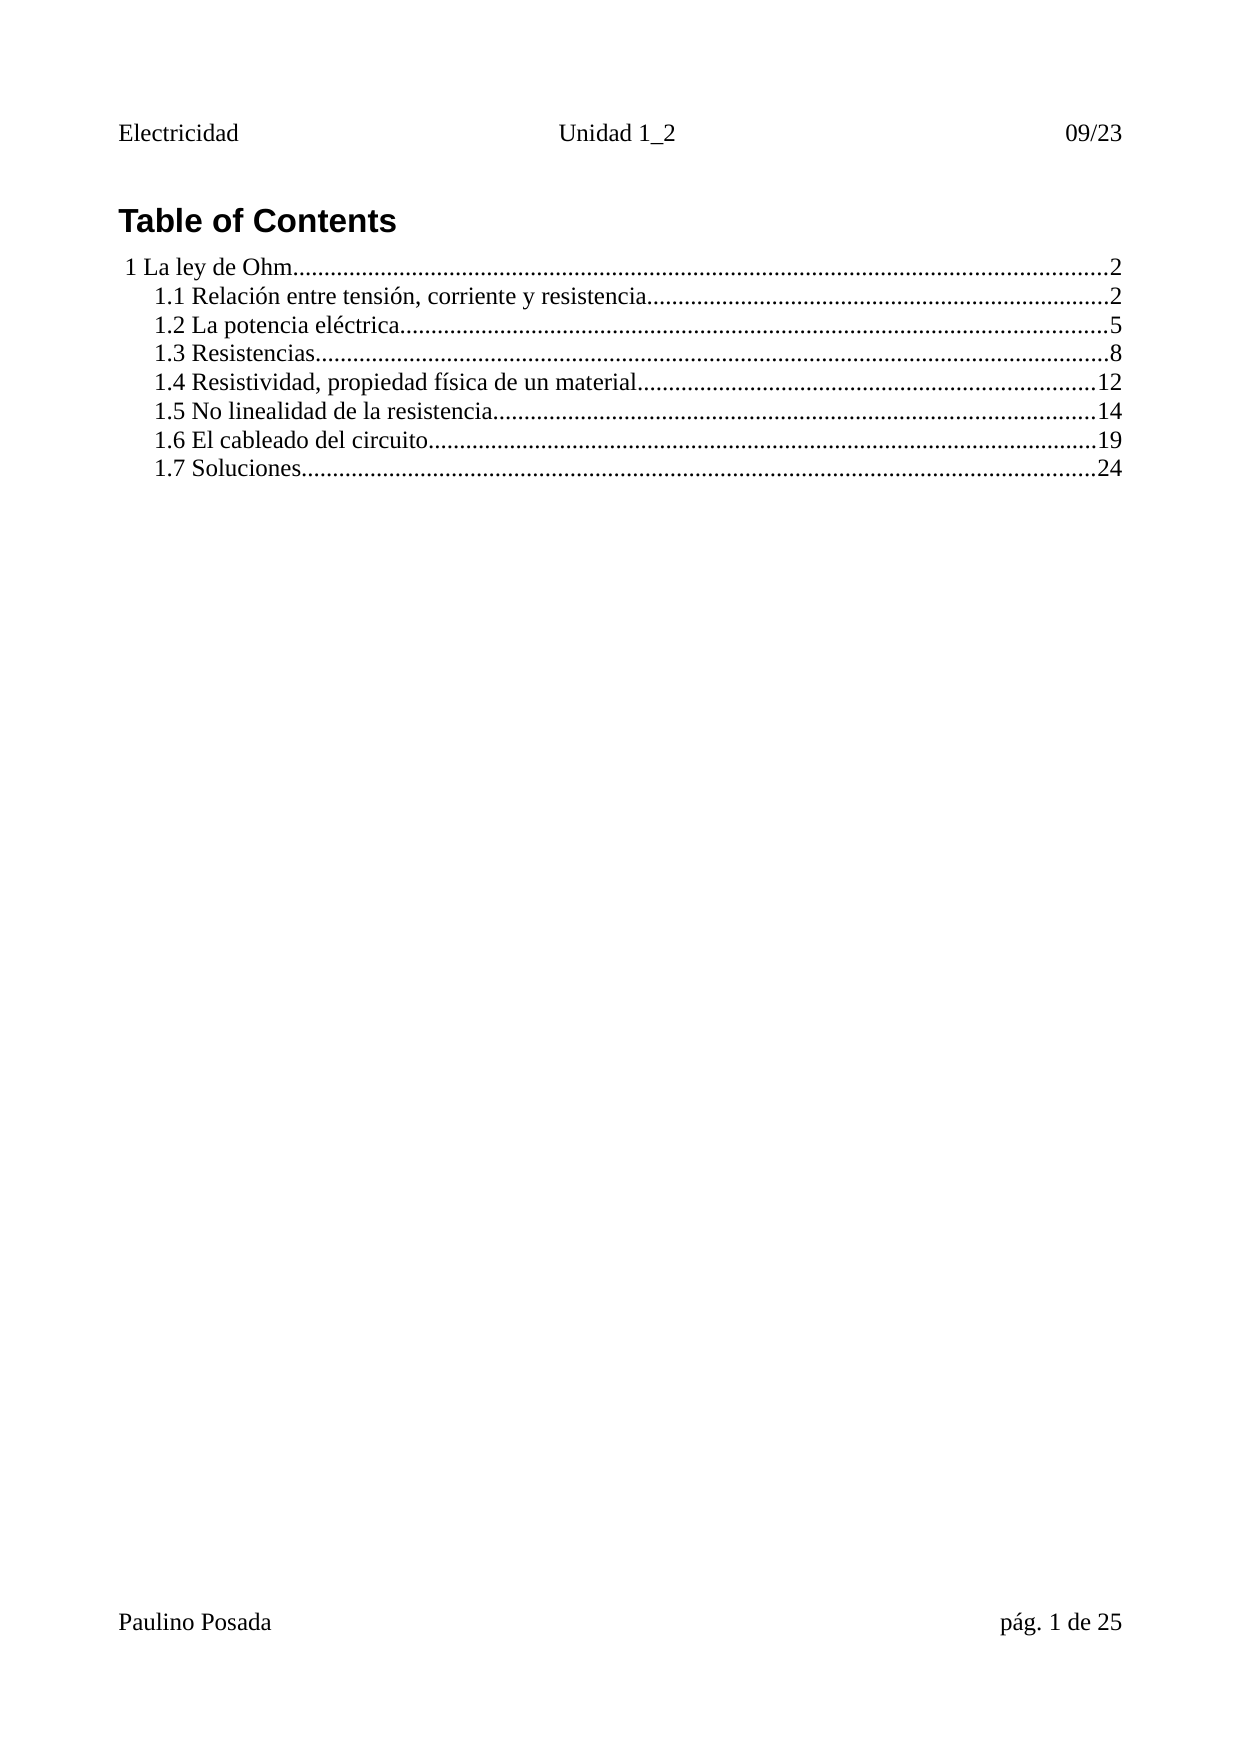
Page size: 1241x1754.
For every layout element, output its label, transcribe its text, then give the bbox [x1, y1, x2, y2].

text 1.3 Resistencias 8 [148, 338, 1122, 367]
text 1.1 Relación entre tensión, corriente y resistencia 2 [148, 281, 1122, 310]
text 1.4 Resistividad, propiedad física de un material 12 [148, 367, 1122, 396]
text 1.5 No linealidad de la resistencia 14 [148, 396, 1122, 425]
text 1.7 Soluciones 24 [148, 453, 1122, 482]
text 1 La ley de Ohm 2 [118, 252, 1122, 281]
text 1.6 El cableado del circuito 19 [148, 425, 1122, 453]
text 1.2 La potencia eléctrica 5 [148, 310, 1122, 338]
subtitle Table of Contents [118, 201, 1122, 240]
